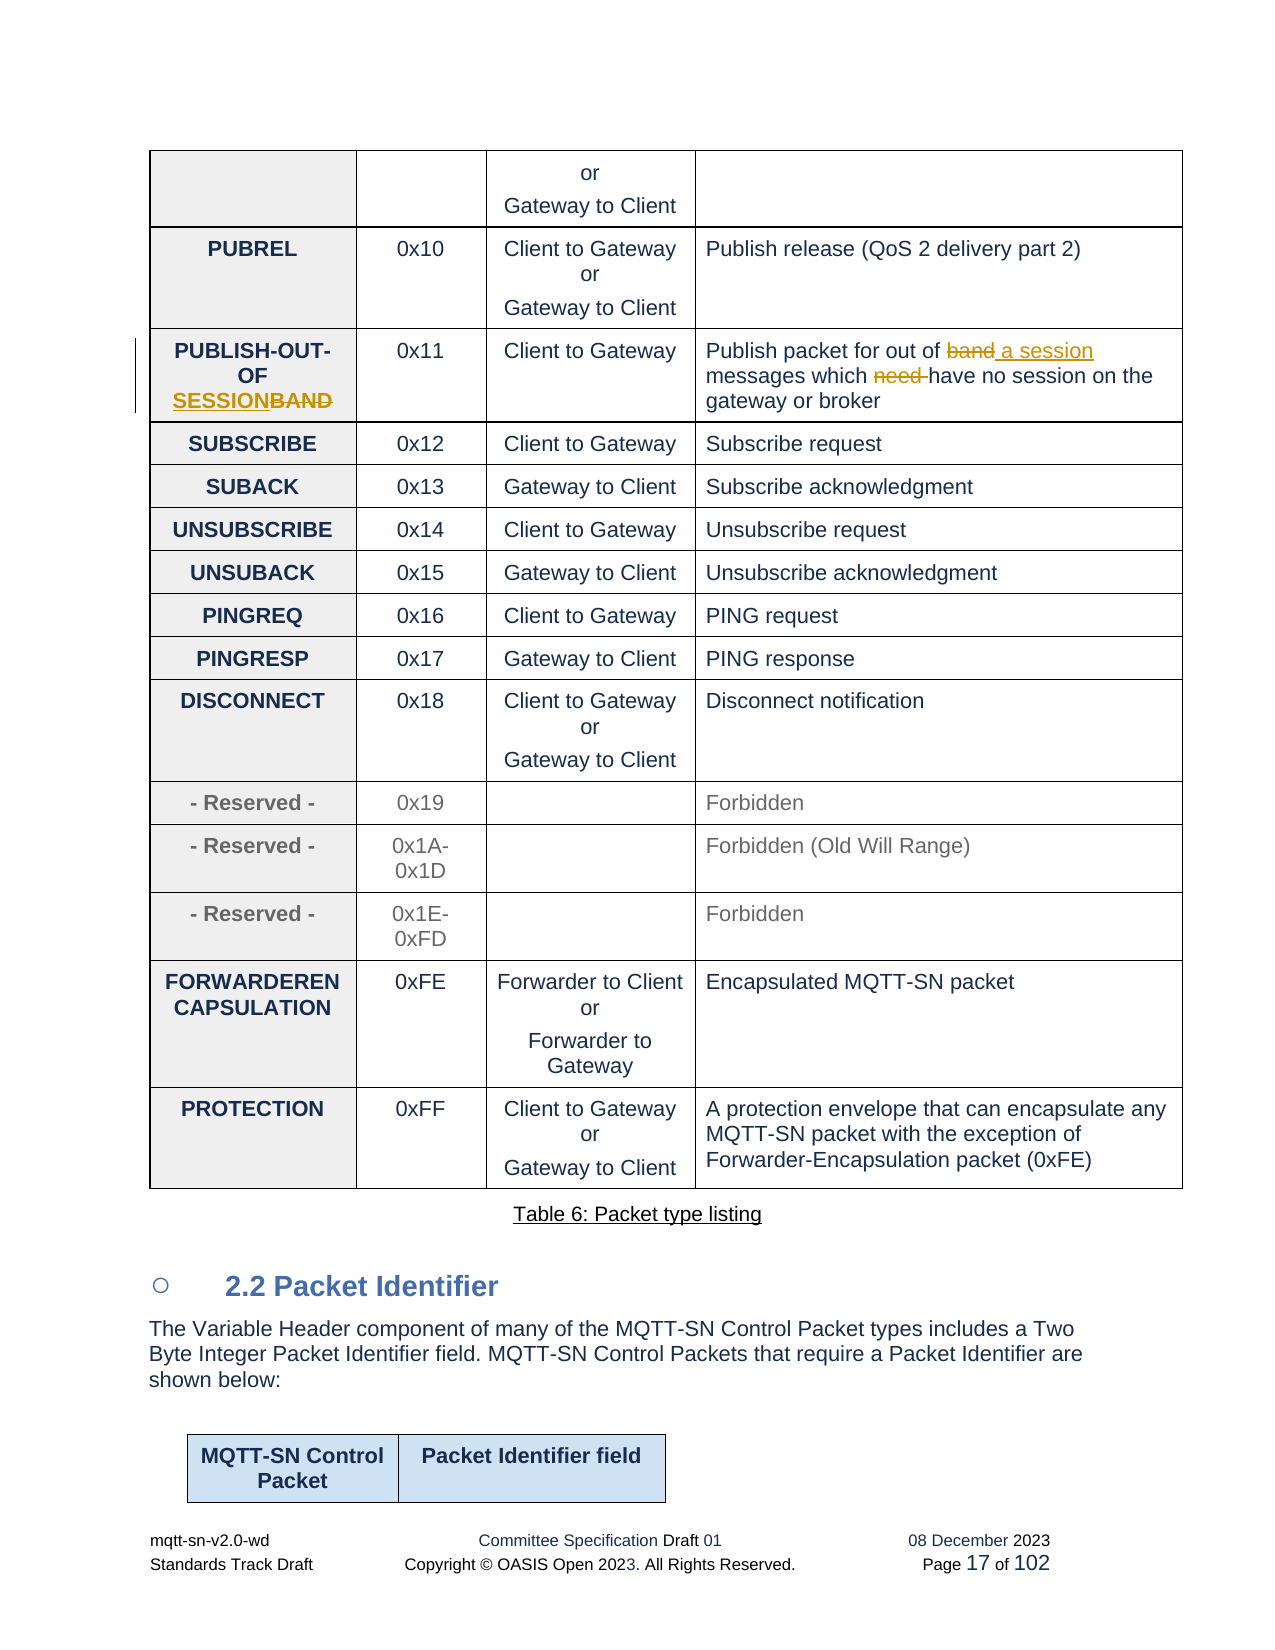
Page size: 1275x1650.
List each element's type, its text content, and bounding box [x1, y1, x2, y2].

table_cell - Reserved - [151, 782, 356, 823]
table_cell [487, 825, 695, 892]
table_cell [696, 151, 1182, 226]
table_cell PING request [696, 594, 1182, 636]
table_cell - Reserved - [151, 825, 356, 892]
table_cell PINGRESP [151, 637, 356, 679]
table_cell Client to Gateway [487, 329, 695, 421]
table_cell UNSUBACK [151, 551, 356, 593]
table_cell Unsubscribe request [696, 508, 1182, 550]
table_cell Subscribe request [696, 423, 1182, 464]
table_cell PROTECTION [151, 1088, 356, 1188]
table_cell Client to Gateway or Gateway to Client [487, 1088, 695, 1188]
table_cell Client to Gateway [487, 508, 695, 550]
table_cell 0x14 [357, 508, 486, 550]
text The Variable Header component of many of the MQTT-SN Control Packet types includes a Two Byte Integer Packet Identifier field. MQTT-SN Control Packets that require a Packet Identifier are shown below: [148, 1316, 1124, 1392]
table_cell 0x13 [357, 465, 486, 507]
table_cell or Gateway to Client [487, 151, 695, 226]
table_cell Encapsulated MQTT-SN packet [696, 961, 1182, 1087]
table_header Packet Identifier field [399, 1435, 665, 1502]
table_cell Unsubscribe acknowledgment [696, 551, 1182, 593]
table_cell PUBLISH-OUT-OF SESSION [151, 329, 356, 421]
table_cell Disconnect notification [696, 680, 1182, 781]
table_cell 0xFE [357, 961, 486, 1087]
table_cell Gateway to Client [487, 551, 695, 593]
table_cell Forwarder to Client or Forwarder to Gateway [487, 961, 695, 1087]
table_cell 0x16 [357, 594, 486, 636]
table_cell A protection envelope that can encapsulate any MQTT-SN packet with the exception of Forwarder-Encapsulation packet (0xFE) [696, 1088, 1182, 1188]
table_cell Forbidden [696, 893, 1182, 960]
table_cell Client to Gateway [487, 423, 695, 464]
table_cell Client to Gateway or Gateway to Client [487, 680, 695, 781]
table_cell Forbidden (Old Will Range) [696, 825, 1182, 892]
table_cell UNSUBSCRIBE [151, 508, 356, 550]
table_cell PINGREQ [151, 594, 356, 636]
table_cell [487, 893, 695, 960]
table_cell 0xFF [357, 1088, 486, 1188]
table_cell PING response [696, 637, 1182, 679]
subtitle 2.2 Packet Identifier [150, 1263, 1124, 1303]
table_cell Client to Gateway [487, 594, 695, 636]
table_cell Gateway to Client [487, 637, 695, 679]
table_cell SUBSCRIBE [151, 423, 356, 464]
table_cell 0x1E-0xFD [357, 893, 486, 960]
table_cell 0x18 [357, 680, 486, 781]
table_cell 0x17 [357, 637, 486, 679]
table_cell Publish release (QoS 2 delivery part 2) [696, 228, 1182, 328]
table_cell Gateway to Client [487, 465, 695, 507]
table_cell - Reserved - [151, 893, 356, 960]
table_cell 0x10 [357, 228, 486, 328]
table_cell PUBREL [151, 228, 356, 328]
table_cell Forbidden [696, 782, 1182, 823]
table_cell Subscribe acknowledgment [696, 465, 1182, 507]
table_header MQTT-SN Control Packet [188, 1435, 398, 1502]
table_cell SUBACK [151, 465, 356, 507]
table_cell [357, 151, 486, 226]
table_cell 0x15 [357, 551, 486, 593]
table_cell [487, 782, 695, 823]
table_cell 0x11 [357, 329, 486, 421]
table_cell 0x1A-0x1D [357, 825, 486, 892]
text Table 6: Packet type listing [150, 1202, 1125, 1226]
table_cell 0x19 [357, 782, 486, 823]
table_cell DISCONNECT [151, 680, 356, 781]
table_cell Client to Gateway or Gateway to Client [487, 228, 695, 328]
table_cell 0x12 [357, 423, 486, 464]
table_cell [151, 151, 356, 226]
table_cell FORWARDERENCAPSULATION [151, 961, 356, 1087]
table_cell Publish packet for out of a session messages which have no session on the gateway or broker [696, 329, 1182, 421]
